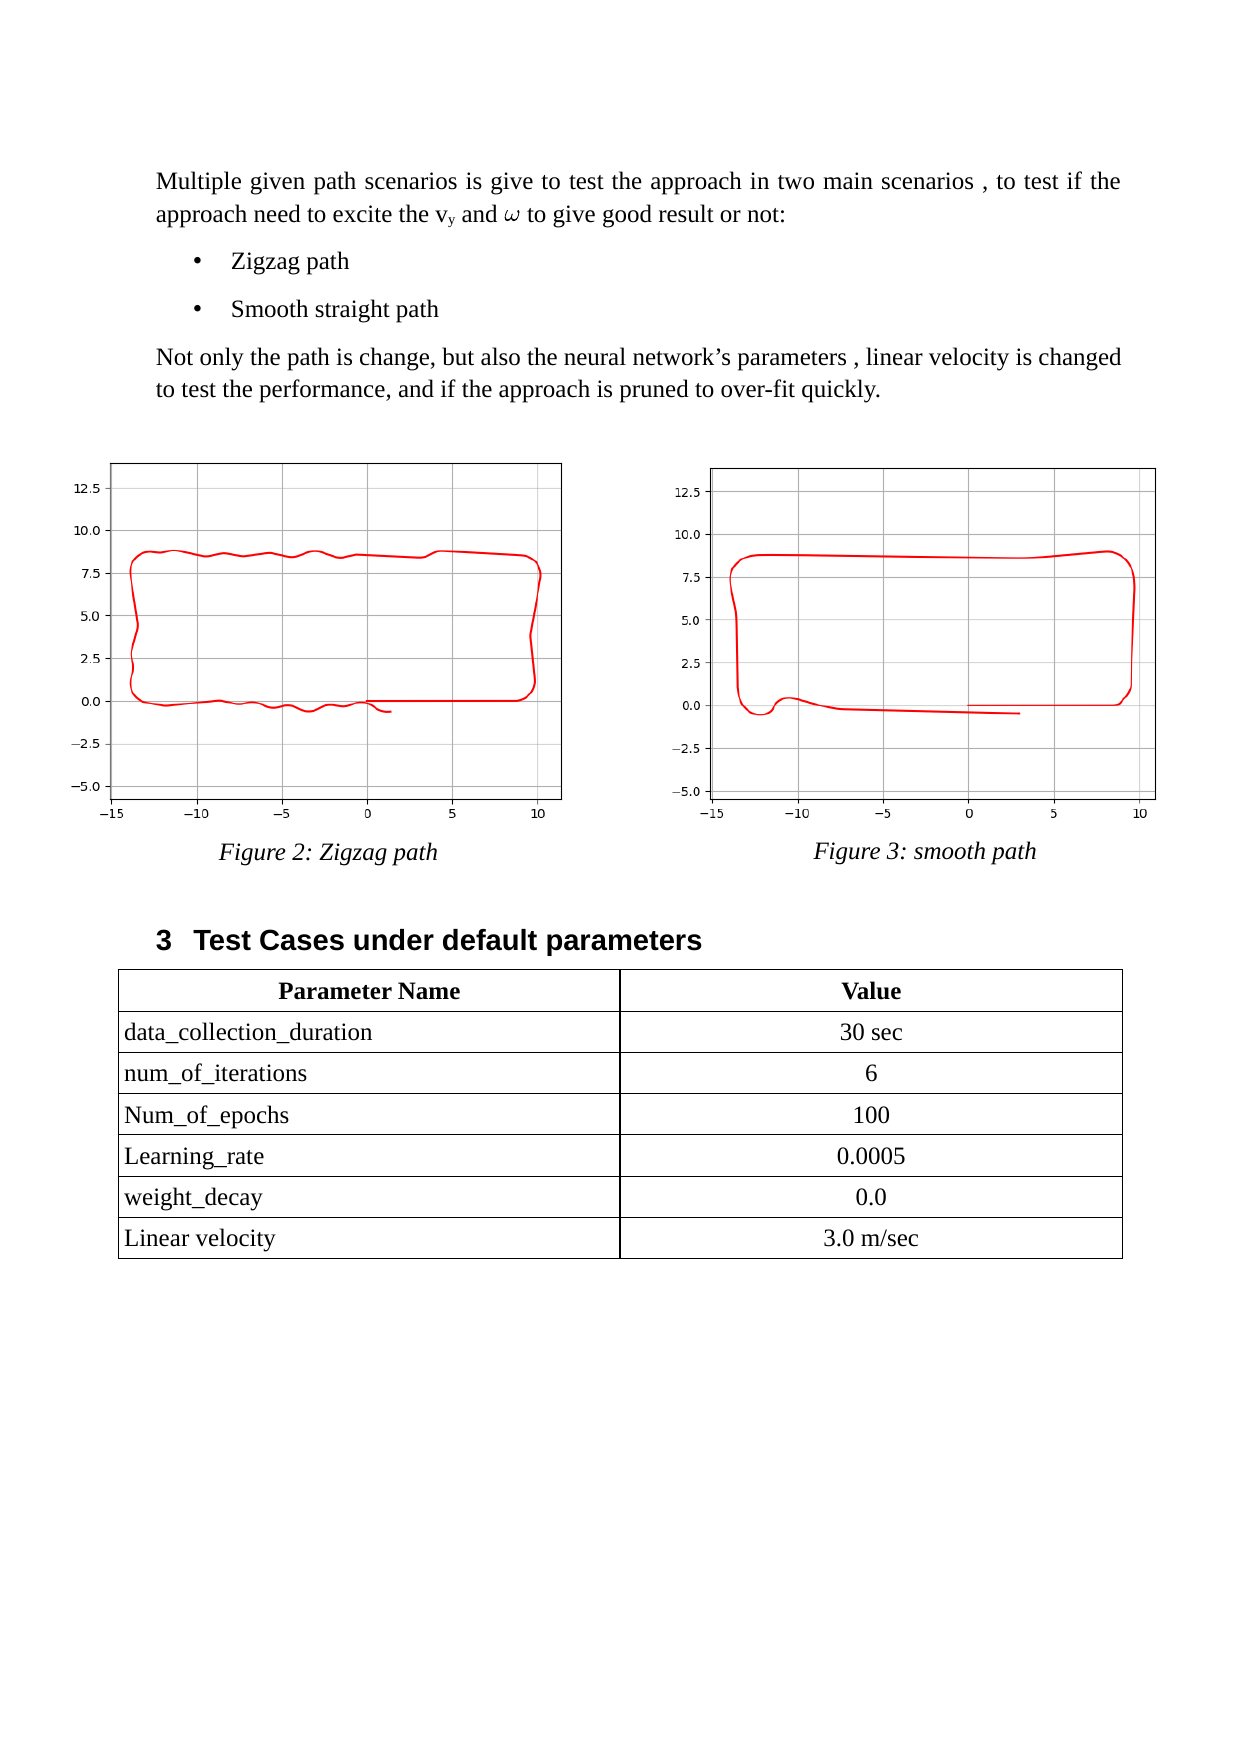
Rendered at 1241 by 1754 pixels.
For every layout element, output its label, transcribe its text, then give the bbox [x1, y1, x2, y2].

text Figure 3: smooth path [661, 836, 1191, 865]
table_cell Linear velocity [119, 1218, 619, 1258]
table_cell weight_decay [119, 1177, 619, 1217]
list Smooth straight path [193, 294, 1122, 323]
table_cell Num_of_epochs [119, 1094, 619, 1134]
text Multiple given path scenarios is give to test the approach in two main scenarios , to test if the approach need to excite the vy and to give good result or not: [156, 166, 1122, 227]
table_cell 100 [621, 1094, 1122, 1134]
table_cell data_collection_duration [119, 1012, 619, 1052]
table_cell 3.0 m/sec [621, 1218, 1122, 1258]
table_header Value [621, 970, 1122, 1011]
picture [661, 463, 1192, 836]
table_cell 0.0005 [621, 1135, 1122, 1176]
table_cell Learning_rate [119, 1135, 619, 1176]
table_cell num_of_iterations [119, 1053, 619, 1093]
table_cell 30 sec [621, 1012, 1122, 1052]
table_cell 6 [621, 1053, 1122, 1093]
text Figure 2: Zigzag path [61, 837, 598, 865]
table_header Parameter Name [119, 970, 619, 1011]
picture [60, 458, 599, 837]
text Not only the path is change, but also the neural network’s parameters , linear velocity is changed to test the performance, and if the approach is pruned to over-fit quickly. [156, 342, 1122, 403]
table_cell 0.0 [621, 1177, 1122, 1217]
list Zigzag path [193, 246, 1122, 275]
subtitle Test Cases under default parameters [156, 923, 1122, 957]
